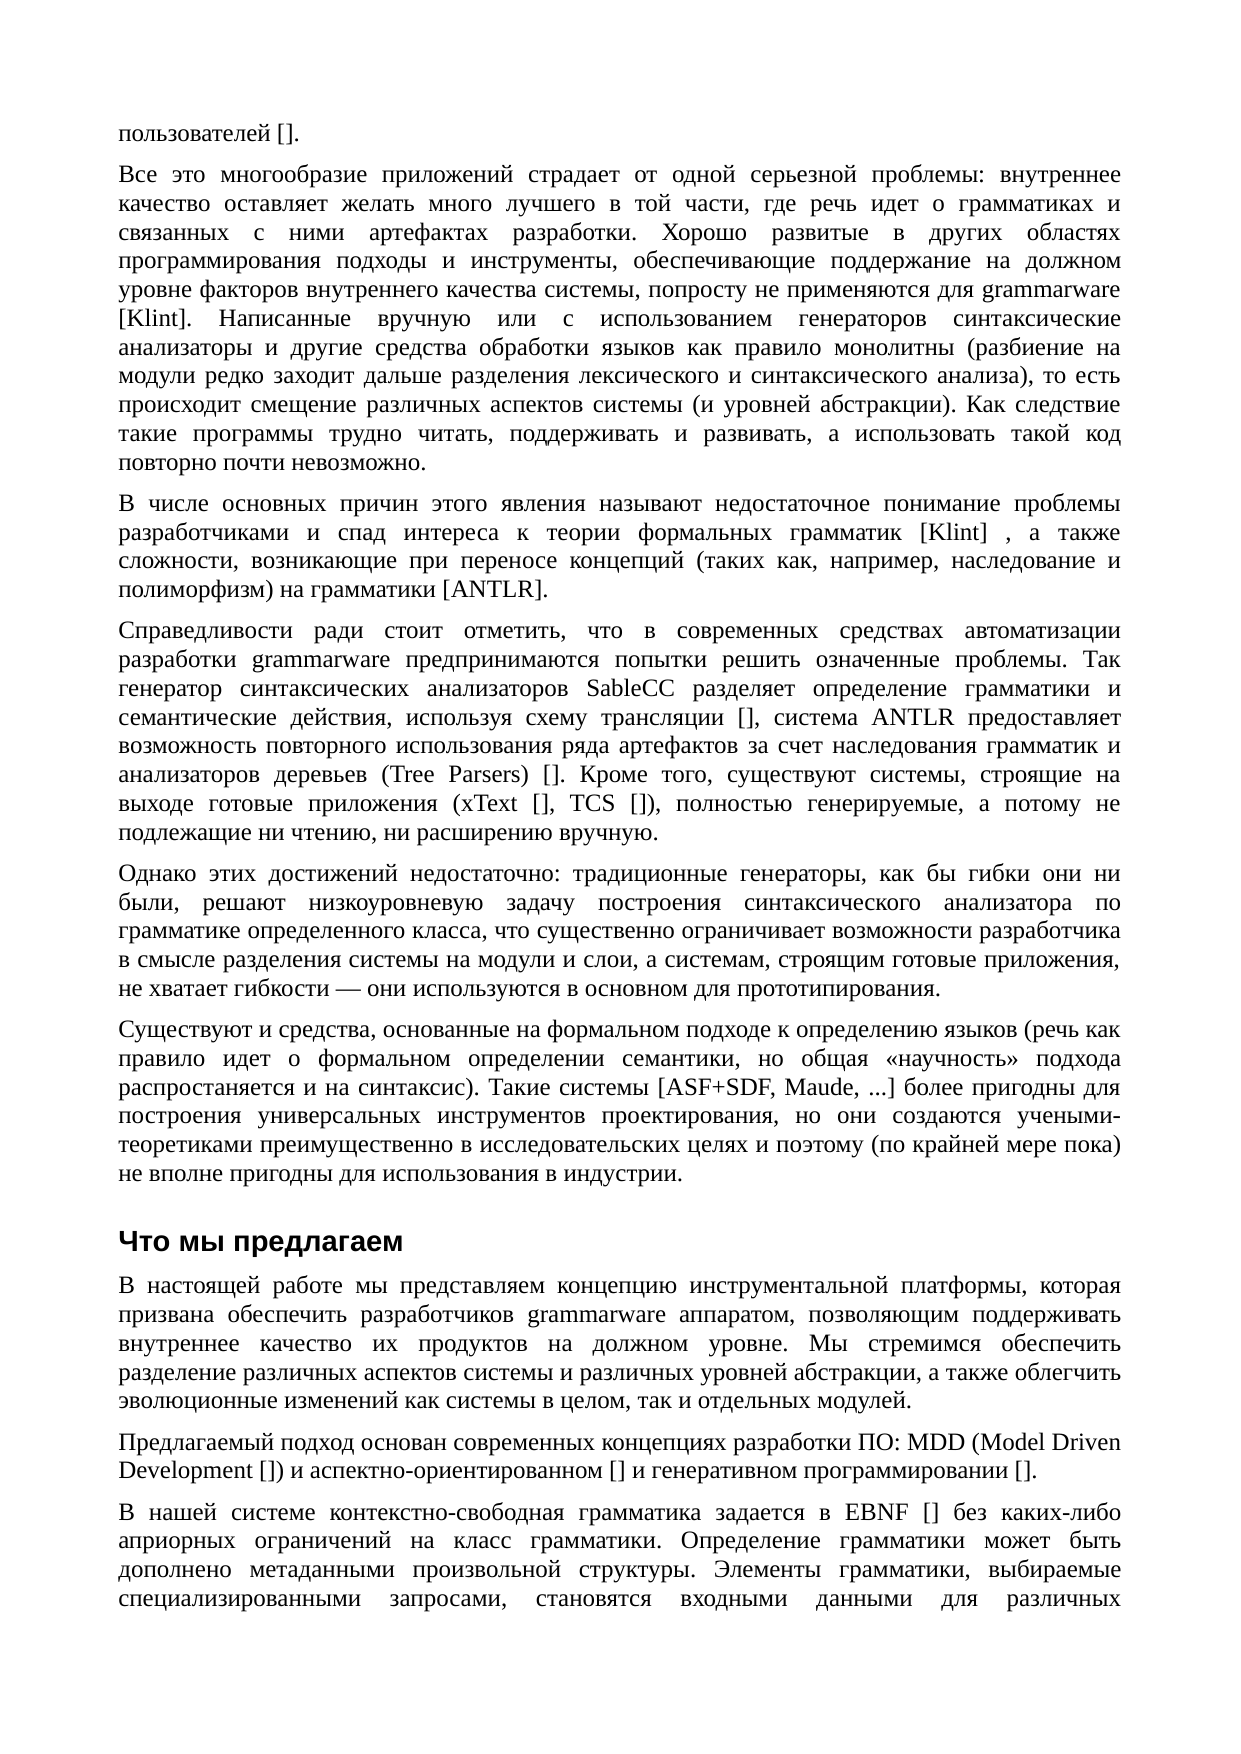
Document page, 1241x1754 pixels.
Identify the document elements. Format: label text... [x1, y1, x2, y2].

text Предлагаемый подход основан современных концепциях разработки ПО: MDD (Model Driven Development []) и аспектно-ориентированном [] и генеративном программировании []. [118, 1427, 1122, 1484]
text Существуют и средства, основанные на формальном подходе к определению языков (речь как правило идет о формальном определении семантики, но общая «научность» подхода распростаняется и на синтаксис). Такие системы [ASF+SDF, Maude, ...] более пригодны для построения универсальных инструментов проектирования, но они создаются учеными-теоретиками преимущественно в исследовательских целях и поэтому (по крайней мере пока) не вполне пригодны для использования в индустрии. [118, 1014, 1122, 1187]
text В числе основных причин этого явления называют недостаточное понимание проблемы разработчиками и спад интереса к теории формальных грамматик [Klint] , а также сложности, возникающие при переносе концепций (таких как, например, наследование и полиморфизм) на грамматики [ANTLR]. [118, 488, 1122, 603]
text Справедливости ради стоит отметить, что в современных средствах автоматизации разработки grammarware предпринимаются попытки решить означенные проблемы. Так генератор синтаксических анализаторов SableCC разделяет определение грамматики и семантические действия, используя схему трансляции [], система ANTLR предоставляет возможность повторного использования ряда артефактов за счет наследования грамматик и анализаторов деревьев (Tree Parsers) []. Кроме того, существуют системы, строящие на выходе готовые приложения (xText [], TCS []), полностью генерируемые, а потому не подлежащие ни чтению, ни расширению вручную. [118, 616, 1122, 846]
text Однако этих достижений недостаточно: традиционные генераторы, как бы гибки они ни были, решают низкоуровневую задачу построения синтаксического анализатора по грамматике определенного класса, что существенно ограничивает возможности разработчика в смысле разделения системы на модули и слои, а системам, строящим готовые приложения, не хватает гибкости — они используются в основном для прототипирования. [118, 858, 1122, 1002]
text пользователей []. [118, 118, 1122, 147]
text Все это многообразие приложений страдает от одной серьезной проблемы: внутреннее качество оставляет желать много лучшего в той части, где речь идет о грамматиках и связанных с ними артефактах разработки. Хорошо развитые в других областях программирования подходы и инструменты, обеспечивающие поддержание на должном уровне факторов внутреннего качества системы, попросту не применяются для grammarware [Klint]. Написанные вручную или с использованием генераторов синтаксические анализаторы и другие средства обработки языков как правило монолитны (разбиение на модули редко заходит дальше разделения лексического и синтаксического анализа), то есть происходит смещение различных аспектов системы (и уровней абстракции). Как следствие такие программы трудно читать, поддерживать и развивать, а использовать такой код повторно почти невозможно. [118, 159, 1122, 476]
text В настоящей работе мы представляем концепцию инструментальной платформы, которая призвана обеспечить разработчиков grammarware аппаратом, позволяющим поддерживать внутреннее качество их продуктов на должном уровне. Мы стремимся обеспечить разделение различных аспектов системы и различных уровней абстракции, а также облегчить эволюционные изменений как системы в целом, так и отдельных модулей. [118, 1270, 1122, 1414]
text В нашей системе контекстно-свободная грамматика задается в EBNF [] без каких-либо априорных ограничений на класс грамматики. Определение грамматики может быть дополнено метаданными произвольной структуры. Элементы грамматики, выбираемые специализированными запросами, становятся входными данными для различных [118, 1497, 1122, 1612]
subtitle Что мы предлагаем [118, 1224, 1122, 1258]
